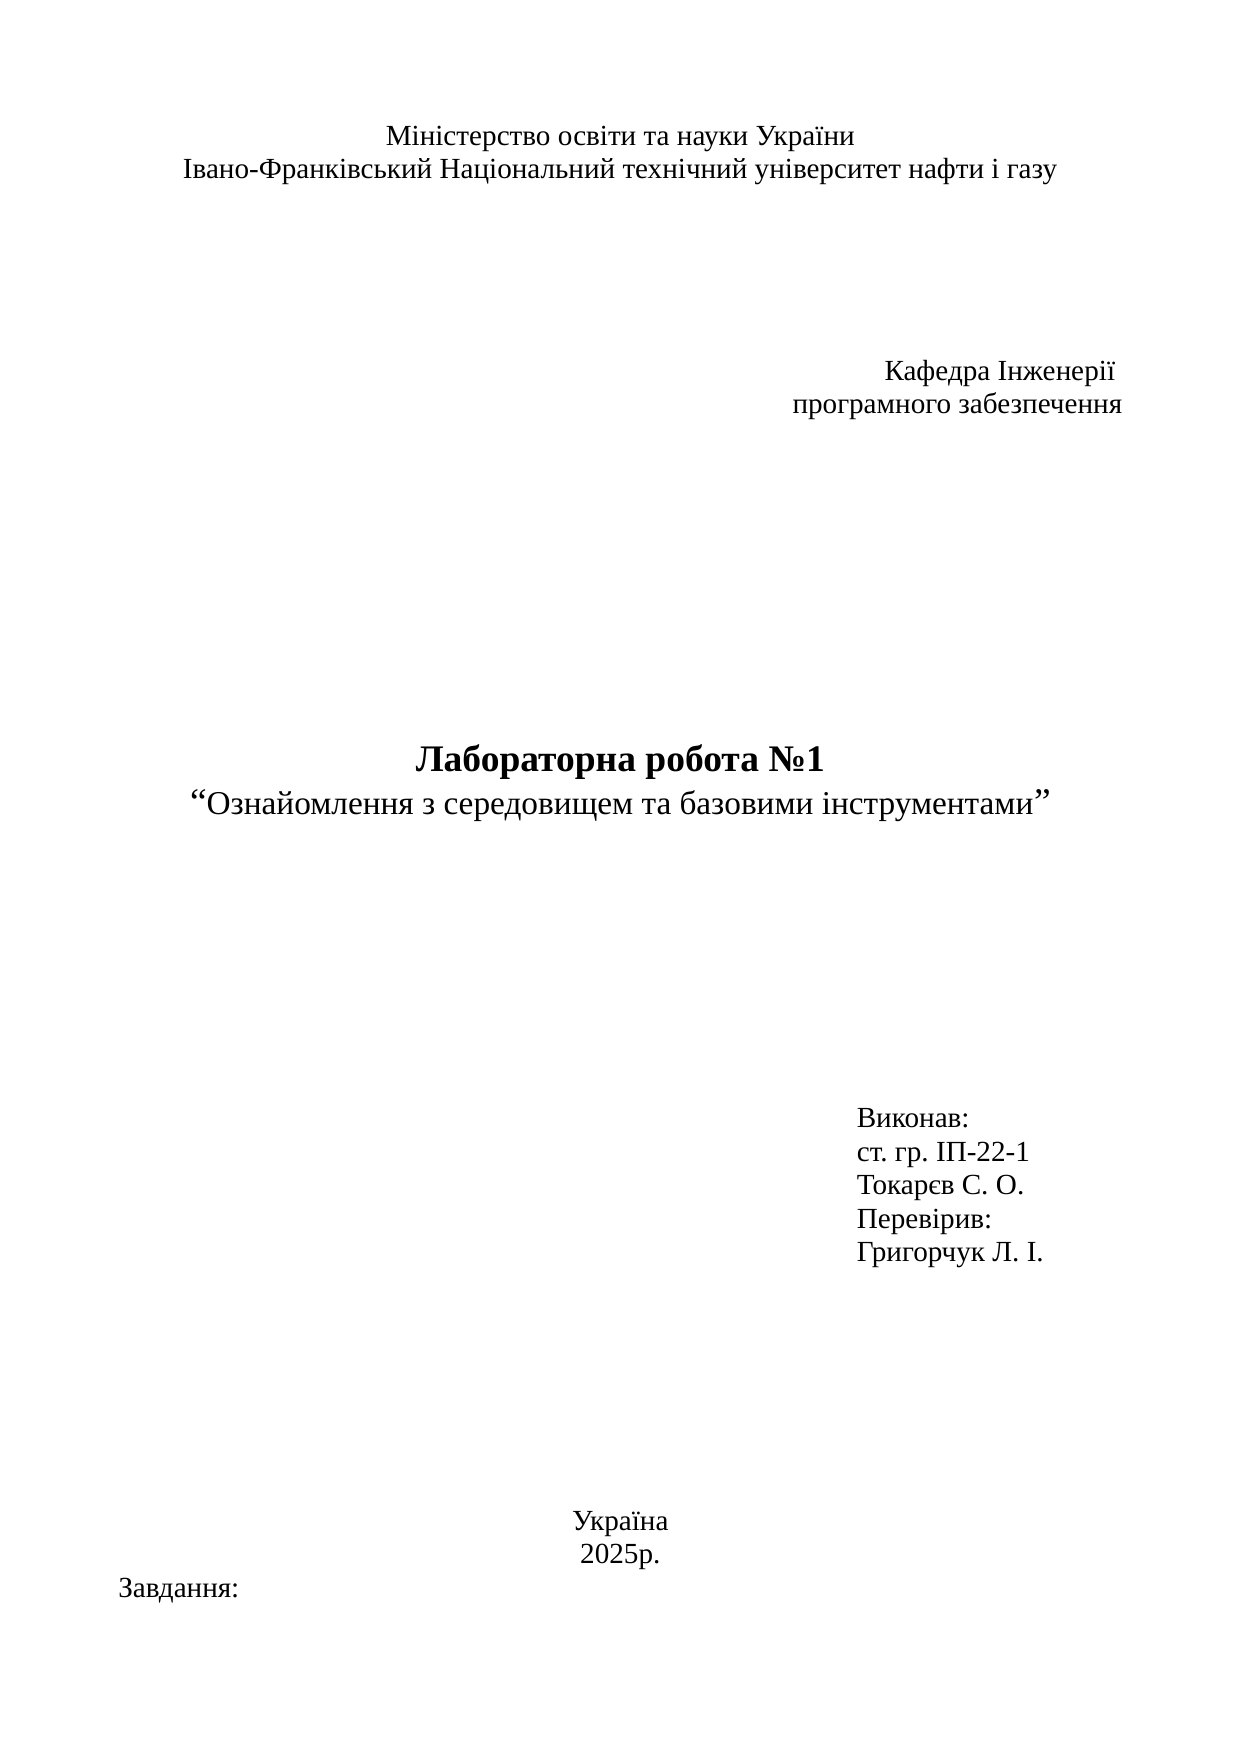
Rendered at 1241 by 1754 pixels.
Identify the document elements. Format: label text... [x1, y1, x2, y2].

text Перевірив: [857, 1201, 1122, 1234]
text 2025р. [118, 1536, 1122, 1570]
text програмного забезпечення [118, 386, 1122, 420]
text Токарєв С. О. [857, 1167, 1122, 1201]
text Івано-Франківський Національний технічний університет нафти і газу [118, 152, 1122, 185]
text “Ознайомлення з середовищем та базовими інструментами” [118, 779, 1122, 822]
text Григорчук Л. І. [857, 1234, 1122, 1268]
text Виконав: [857, 1100, 1122, 1134]
text Міністерство освіти та науки України [118, 118, 1122, 152]
text Кафедра Інженерії [118, 353, 1122, 386]
text Лабораторна робота №1 [118, 736, 1122, 779]
text ст. гр. ІП-22-1 [857, 1134, 1122, 1167]
text Завдання: [118, 1570, 1122, 1603]
text Україна [118, 1503, 1122, 1536]
